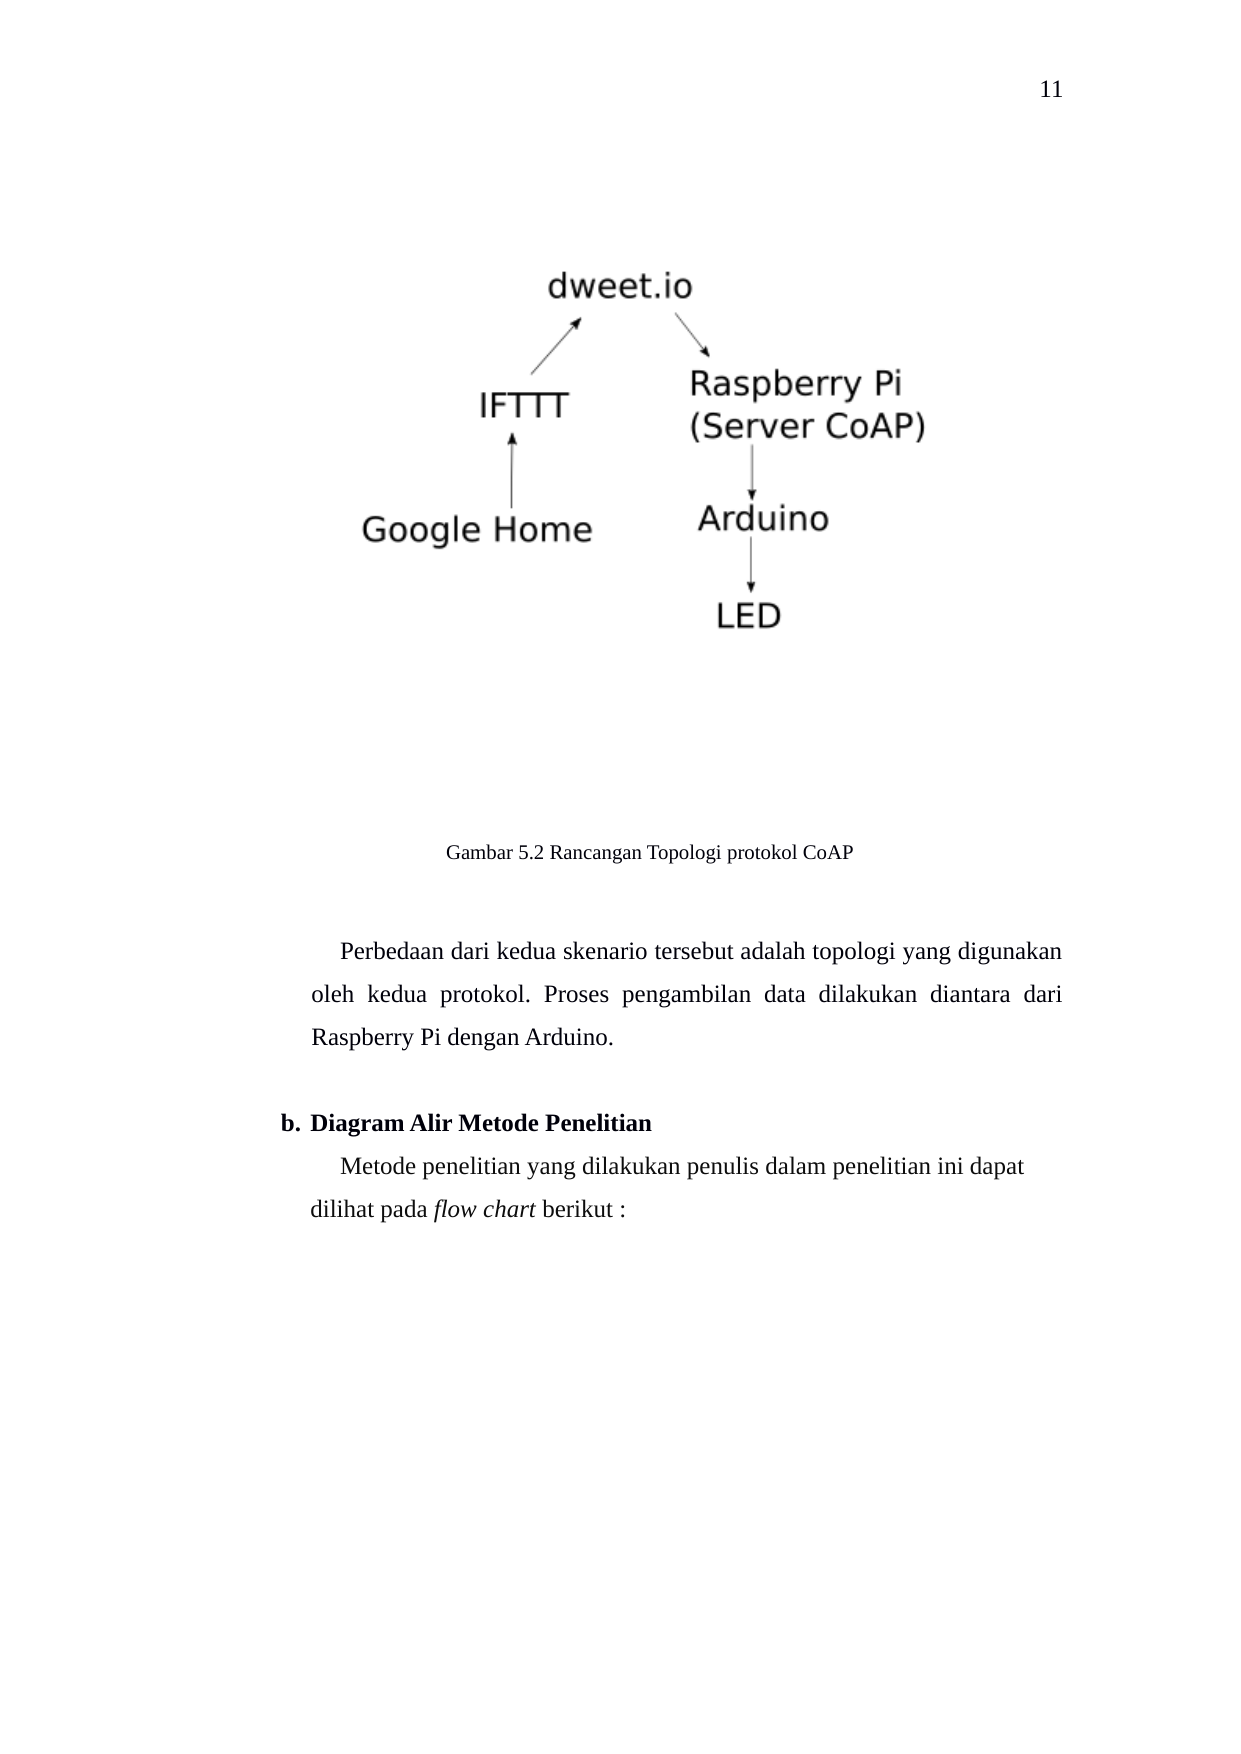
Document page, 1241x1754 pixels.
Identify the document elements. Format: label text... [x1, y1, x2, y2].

picture [342, 236, 957, 662]
list Perbedaan dari kedua skenario tersebut adalah topologi yang digunakan oleh kedua protokol. Proses pengambilan data dilakukan diantara dari Raspberry Pi dengan Arduino. [311, 936, 1063, 1051]
text Gambar 5.2 Rancangan Topologi protokol CoAP [236, 840, 1063, 864]
text Metode penelitian yang dilakukan penulis dalam penelitian ini dapat dilihat pada flow chart berikut : [310, 1151, 1063, 1223]
list Diagram Alir Metode Penelitian [281, 1108, 1063, 1137]
